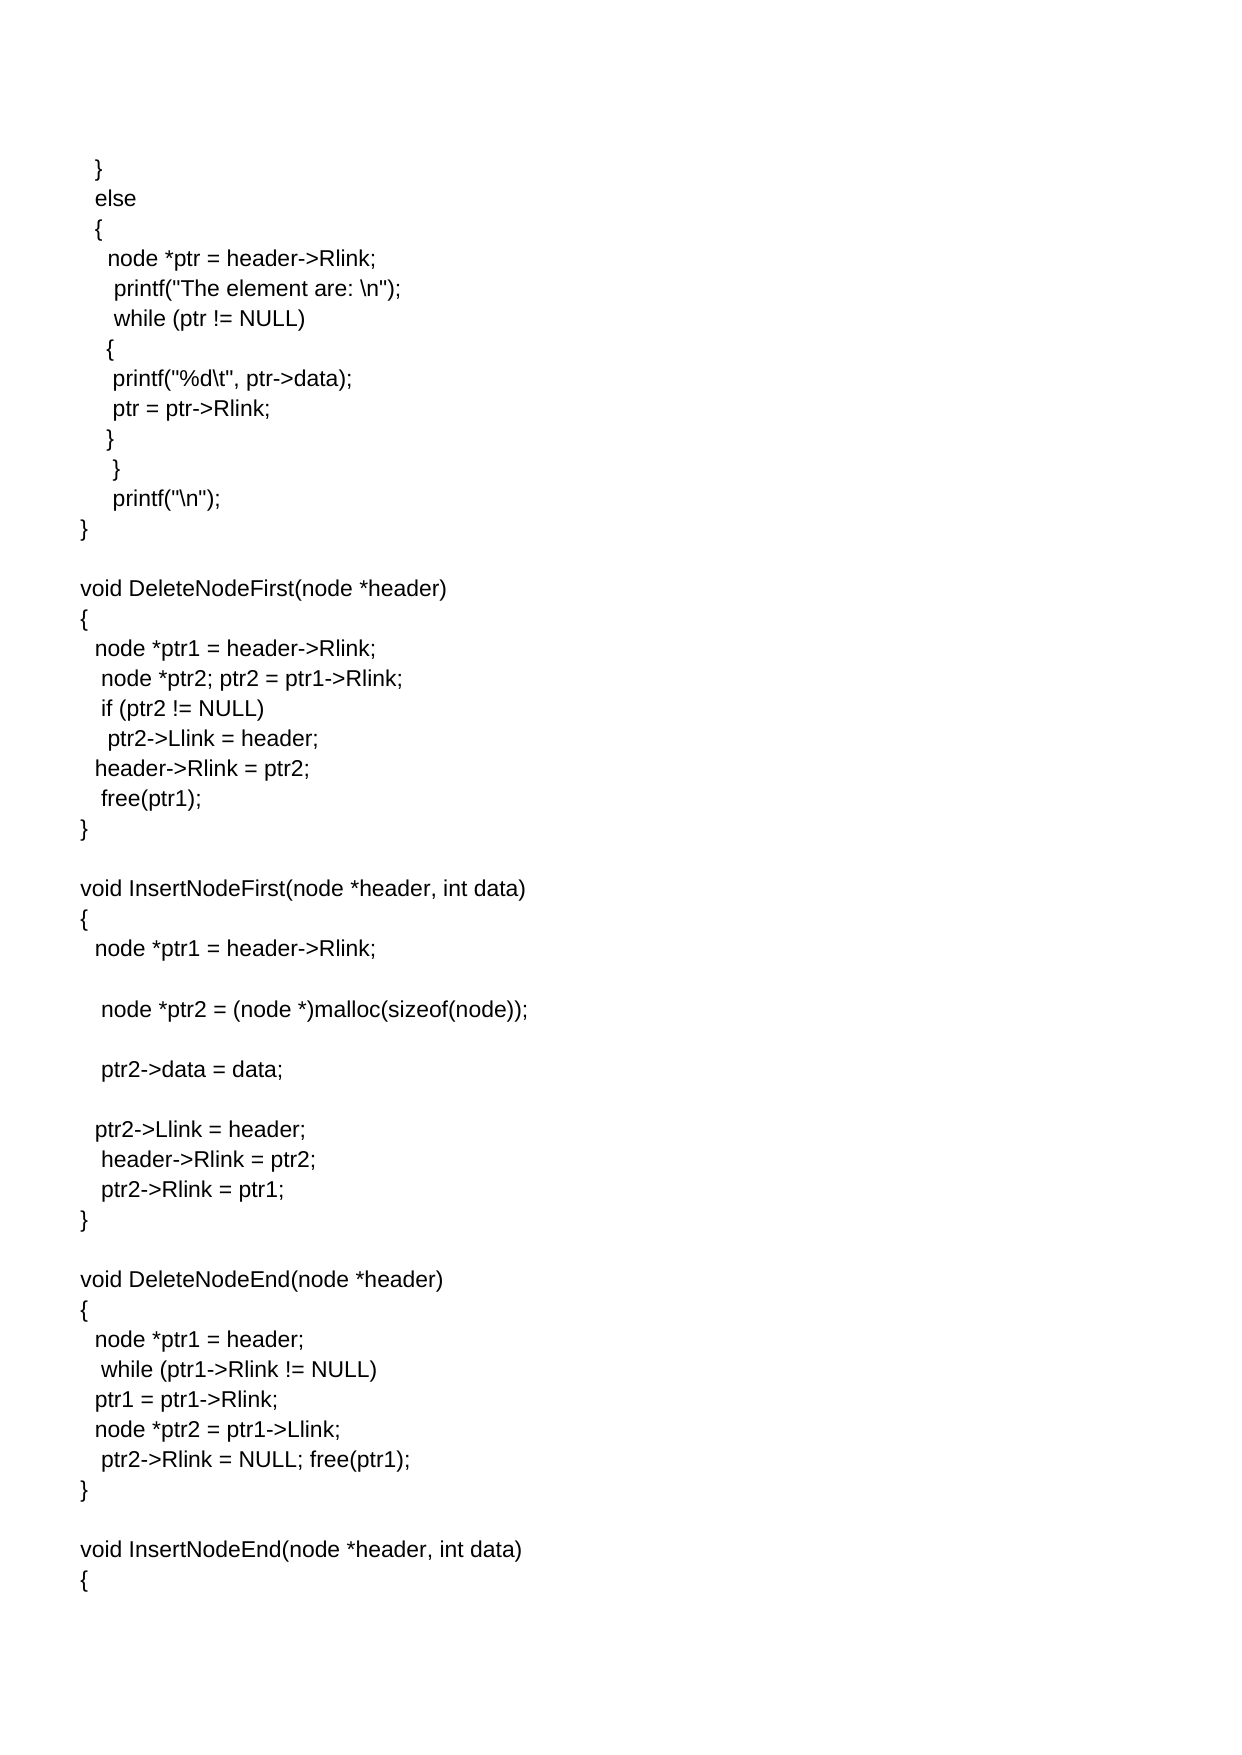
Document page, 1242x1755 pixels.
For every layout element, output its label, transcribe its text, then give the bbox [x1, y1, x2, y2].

text ptr2->Llink = header; [107, 725, 866, 751]
text } [80, 815, 866, 841]
text } [80, 1476, 866, 1502]
text ptr1 = ptr1->Rlink; [94, 1386, 531, 1412]
text node *ptr1 = header->Rlink; [94, 635, 536, 661]
text while (ptr1->Rlink != NULL) [94, 1356, 531, 1382]
text ptr2->Rlink = NULL; free(ptr1); [94, 1446, 557, 1472]
text free(ptr1); [94, 785, 570, 811]
text void DeleteNodeFirst(node *header) [80, 575, 866, 601]
text printf("The element are: \n"); [107, 275, 607, 301]
text node *ptr2 = ptr1->Llink; [94, 1416, 557, 1442]
text { [80, 1566, 866, 1593]
text node *ptr1 = header; [94, 1326, 531, 1352]
text ptr = ptr->Rlink; [106, 395, 519, 421]
text node *ptr2 = (node *)malloc(sizeof(node)); [94, 996, 681, 1022]
text while (ptr != NULL) [107, 305, 607, 331]
text node *ptr2; ptr2 = ptr1->Rlink; [94, 665, 536, 691]
text { [80, 605, 866, 631]
text header->Rlink = ptr2; [94, 1146, 581, 1172]
text printf("\n"); [93, 485, 362, 511]
text { [94, 215, 866, 241]
text { [80, 1296, 866, 1322]
text } [93, 425, 362, 451]
text header->Rlink = ptr2; [94, 755, 570, 781]
text } [80, 1206, 866, 1232]
text ptr2->Rlink = ptr1; [94, 1176, 581, 1202]
text void DeleteNodeEnd(node *header) [80, 1266, 866, 1292]
text node *ptr1 = header->Rlink; [94, 935, 681, 962]
text node *ptr = header->Rlink; [107, 245, 607, 271]
text void InsertNodeFirst(node *header, int data) [80, 875, 866, 902]
text else [94, 185, 866, 211]
text void InsertNodeEnd(node *header, int data) [80, 1536, 866, 1563]
text { [106, 335, 519, 361]
text if (ptr2 != NULL) [94, 695, 536, 721]
text } [80, 515, 866, 541]
text printf("%d\t", ptr->data); [106, 365, 519, 391]
text } [94, 155, 866, 181]
text { [80, 905, 866, 932]
text ptr2->Llink = header; [94, 1116, 581, 1142]
text ptr2->data = data; [94, 1056, 681, 1082]
text } [93, 455, 362, 481]
